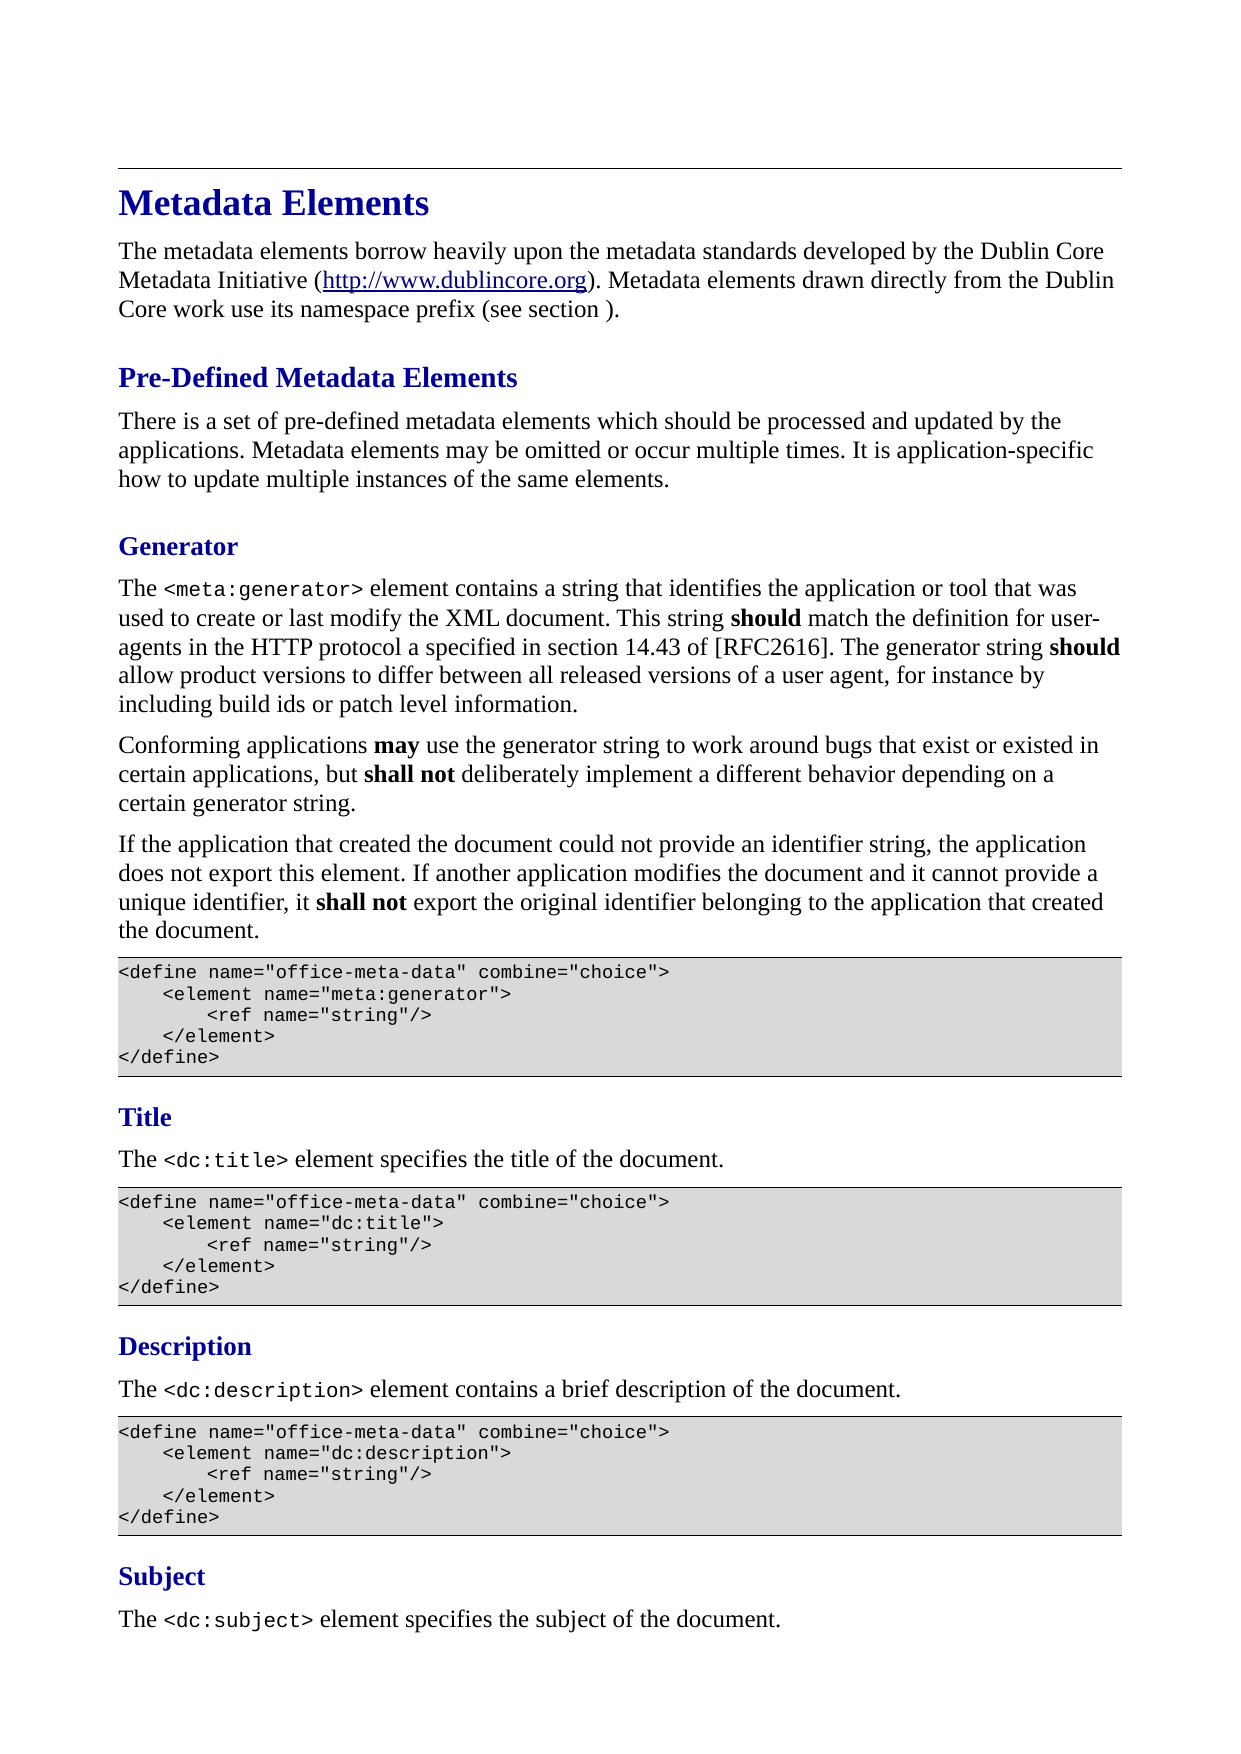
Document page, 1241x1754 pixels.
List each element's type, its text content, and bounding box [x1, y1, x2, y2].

text <element name="meta:generator"> [118, 984, 1122, 1006]
text The <dc:subject> element specifies the subject of the document. [118, 1604, 1122, 1633]
subtitle Description [118, 1331, 1122, 1362]
text <ref name="string"/> [118, 1465, 1122, 1486]
text If the application that created the document could not provide an identifier string, the application does not export this element. If another application modifies the document and it cannot provide a unique identifier, it shall not export the original identifier belonging to the application that created the document. [118, 829, 1122, 944]
text </element> [118, 1486, 1122, 1501]
text <element name="dc:description"> [118, 1444, 1122, 1465]
subtitle Generator [118, 530, 1122, 561]
text <ref name="string"/> [118, 1235, 1122, 1257]
text </define> [118, 1042, 1122, 1076]
text Conforming applications may use the generator string to work around bugs that exist or existed in certain applications, but shall not deliberately implement a different behavior depending on a certain generator string. [118, 731, 1122, 817]
subtitle Pre-Defined Metadata Elements [118, 360, 1122, 394]
text </define> [118, 1501, 1122, 1535]
text The <meta:generator> element contains a string that identifies the application or tool that was used to create or last modify the XML document. This string should match the definition for user-agents in the HTTP protocol a specified in section 14.43 of [RFC2616]. The generator string should allow product versions to differ between all released versions of a user agent, for instance by including build ids or patch level information. [118, 573, 1122, 718]
text <define name="office-meta-data" combine="choice"> [118, 1417, 1122, 1444]
subtitle Title [118, 1101, 1122, 1132]
text </element> [118, 1257, 1122, 1272]
subtitle Subject [118, 1560, 1122, 1591]
text The <dc:description> element contains a brief description of the document. [118, 1374, 1122, 1404]
text The <dc:title> element specifies the title of the document. [118, 1144, 1122, 1174]
text <element name="dc:title"> [118, 1214, 1122, 1235]
text There is a set of pre-defined metadata elements which should be processed and updated by the applications. Metadata elements may be omitted or occur multiple times. It is application-specific how to update multiple instances of the same elements. [118, 406, 1122, 492]
text <define name="office-meta-data" combine="choice"> [118, 1188, 1122, 1214]
text </define> [118, 1272, 1122, 1305]
text The metadata elements borrow heavily upon the metadata standards developed by the Dublin Core Metadata Initiative (http://www.dublincore.org). Metadata elements drawn directly from the Dublin Core work use its namespace prefix (see section ). [118, 236, 1122, 323]
text </element> [118, 1027, 1122, 1042]
subtitle Metadata Elements [118, 169, 1122, 224]
text <ref name="string"/> [118, 1006, 1122, 1027]
text <define name="office-meta-data" combine="choice"> [118, 958, 1122, 984]
